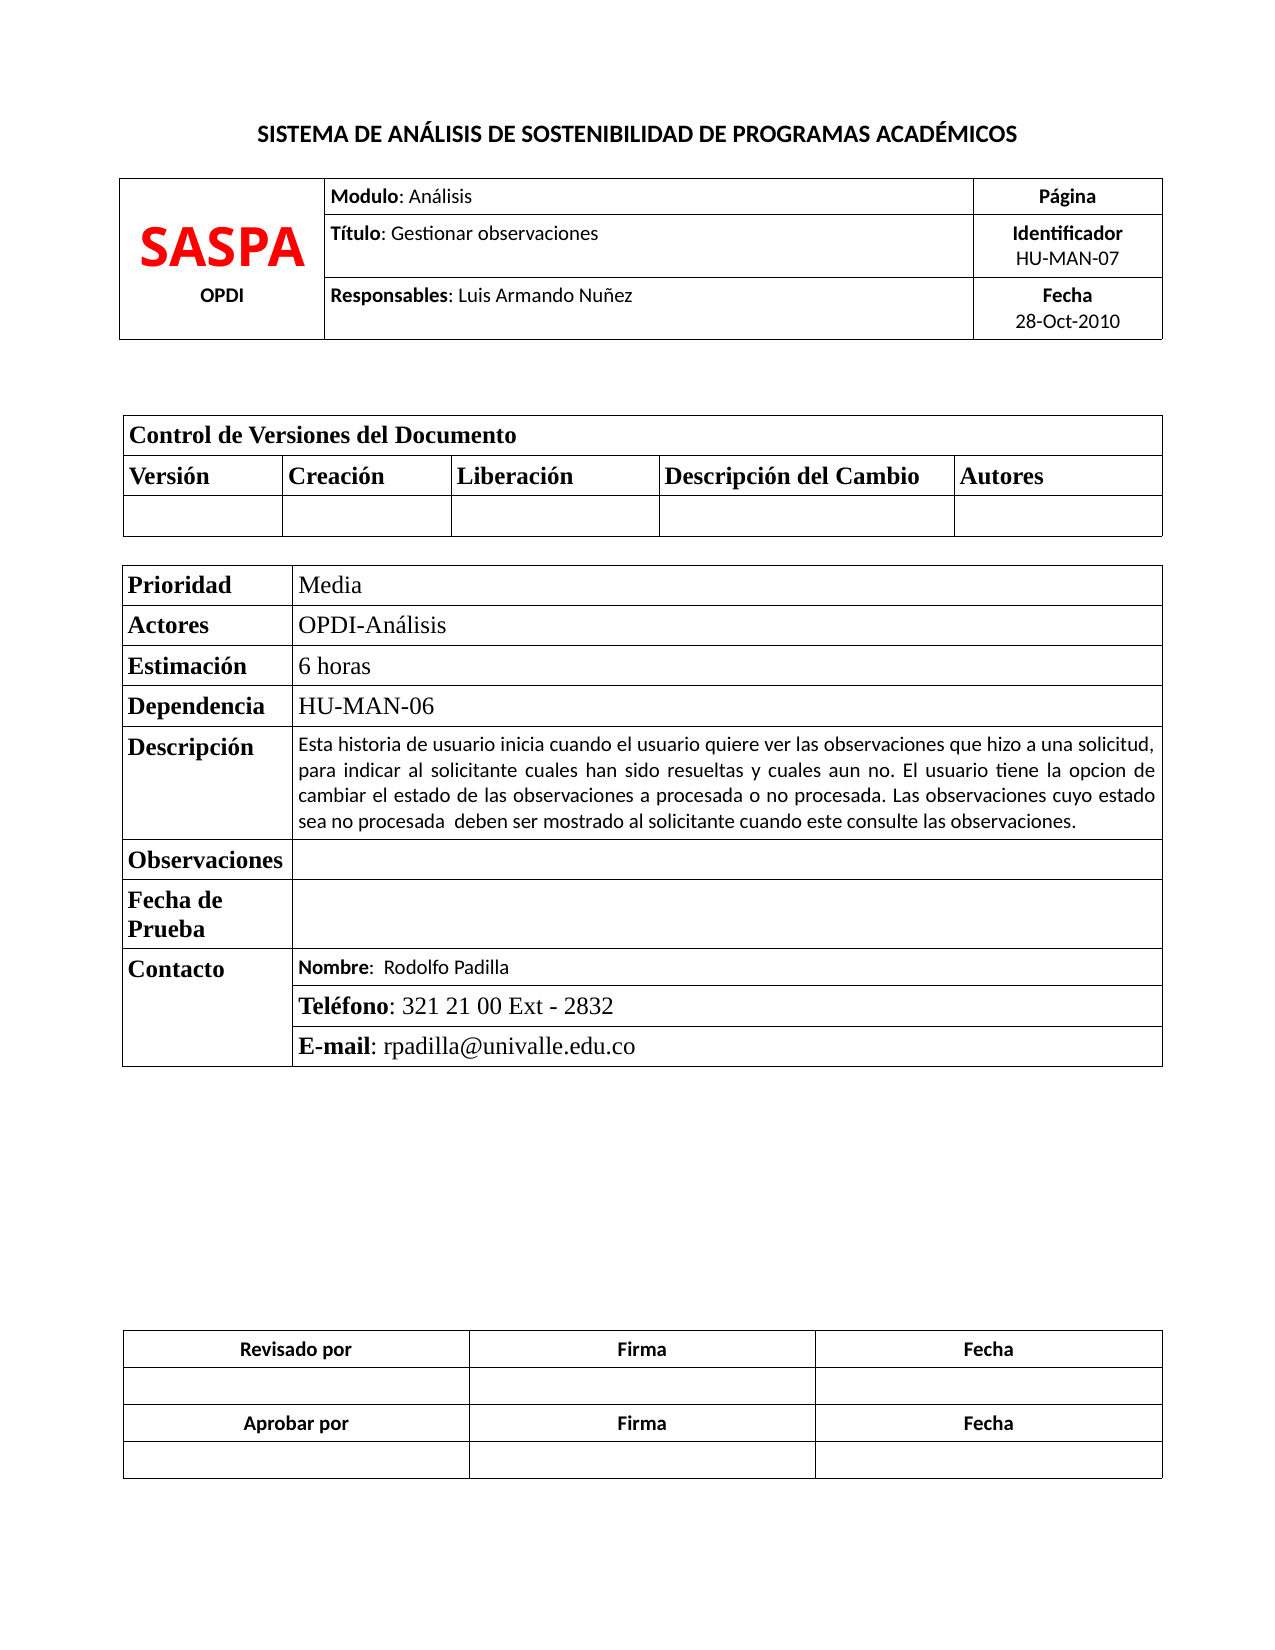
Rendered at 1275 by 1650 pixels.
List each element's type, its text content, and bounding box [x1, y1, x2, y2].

table_cell [660, 496, 954, 536]
table_cell Actores [123, 606, 292, 645]
table_cell [124, 496, 282, 536]
table_cell Liberación [452, 456, 659, 495]
table_cell Descripción [123, 727, 292, 839]
table_cell Dependencia [123, 686, 292, 726]
table_cell Observaciones [123, 840, 292, 879]
table_cell Creación [283, 456, 451, 495]
table_cell [452, 496, 659, 536]
table_header Prioridad [123, 566, 292, 605]
table_cell Contacto [123, 949, 292, 1066]
table_cell OPDI-Análisis [293, 606, 1162, 645]
table_cell HU-MAN-06 [293, 686, 1162, 726]
table_cell Esta historia de usuario inicia cuando el usuario quiere ver las observaciones que hizo a una solicitud, para indicar al solicitante cuales han sido resueltas y cuales aun no. El usuario tiene la opcion de cambiar el estado de las observaciones a procesada o no procesada. Las observaciones cuyo estado sea no procesada deben ser mostrado al solicitante cuando este consulte las observaciones. [293, 727, 1162, 839]
table_header Media [293, 566, 1162, 605]
table_cell Descripción del Cambio [660, 456, 954, 495]
table_cell Fecha de Prueba [123, 880, 292, 948]
table_cell Nombre: Rodolfo Padilla [293, 949, 1162, 985]
table_cell Teléfono: 321 21 00 Ext - 2832 [293, 986, 1162, 1026]
table_cell [283, 496, 451, 536]
table_cell 6 horas [293, 646, 1162, 685]
table_cell Estimación [123, 646, 292, 685]
table_cell Versión [124, 456, 282, 495]
table_cell [293, 840, 1162, 879]
table_cell E-mail: rpadilla@univalle.edu.co [293, 1027, 1162, 1066]
table_cell [955, 496, 1162, 536]
table_cell [293, 880, 1162, 948]
table_cell Autores [955, 456, 1162, 495]
table_header Control de Versiones del Documento [124, 416, 1162, 455]
